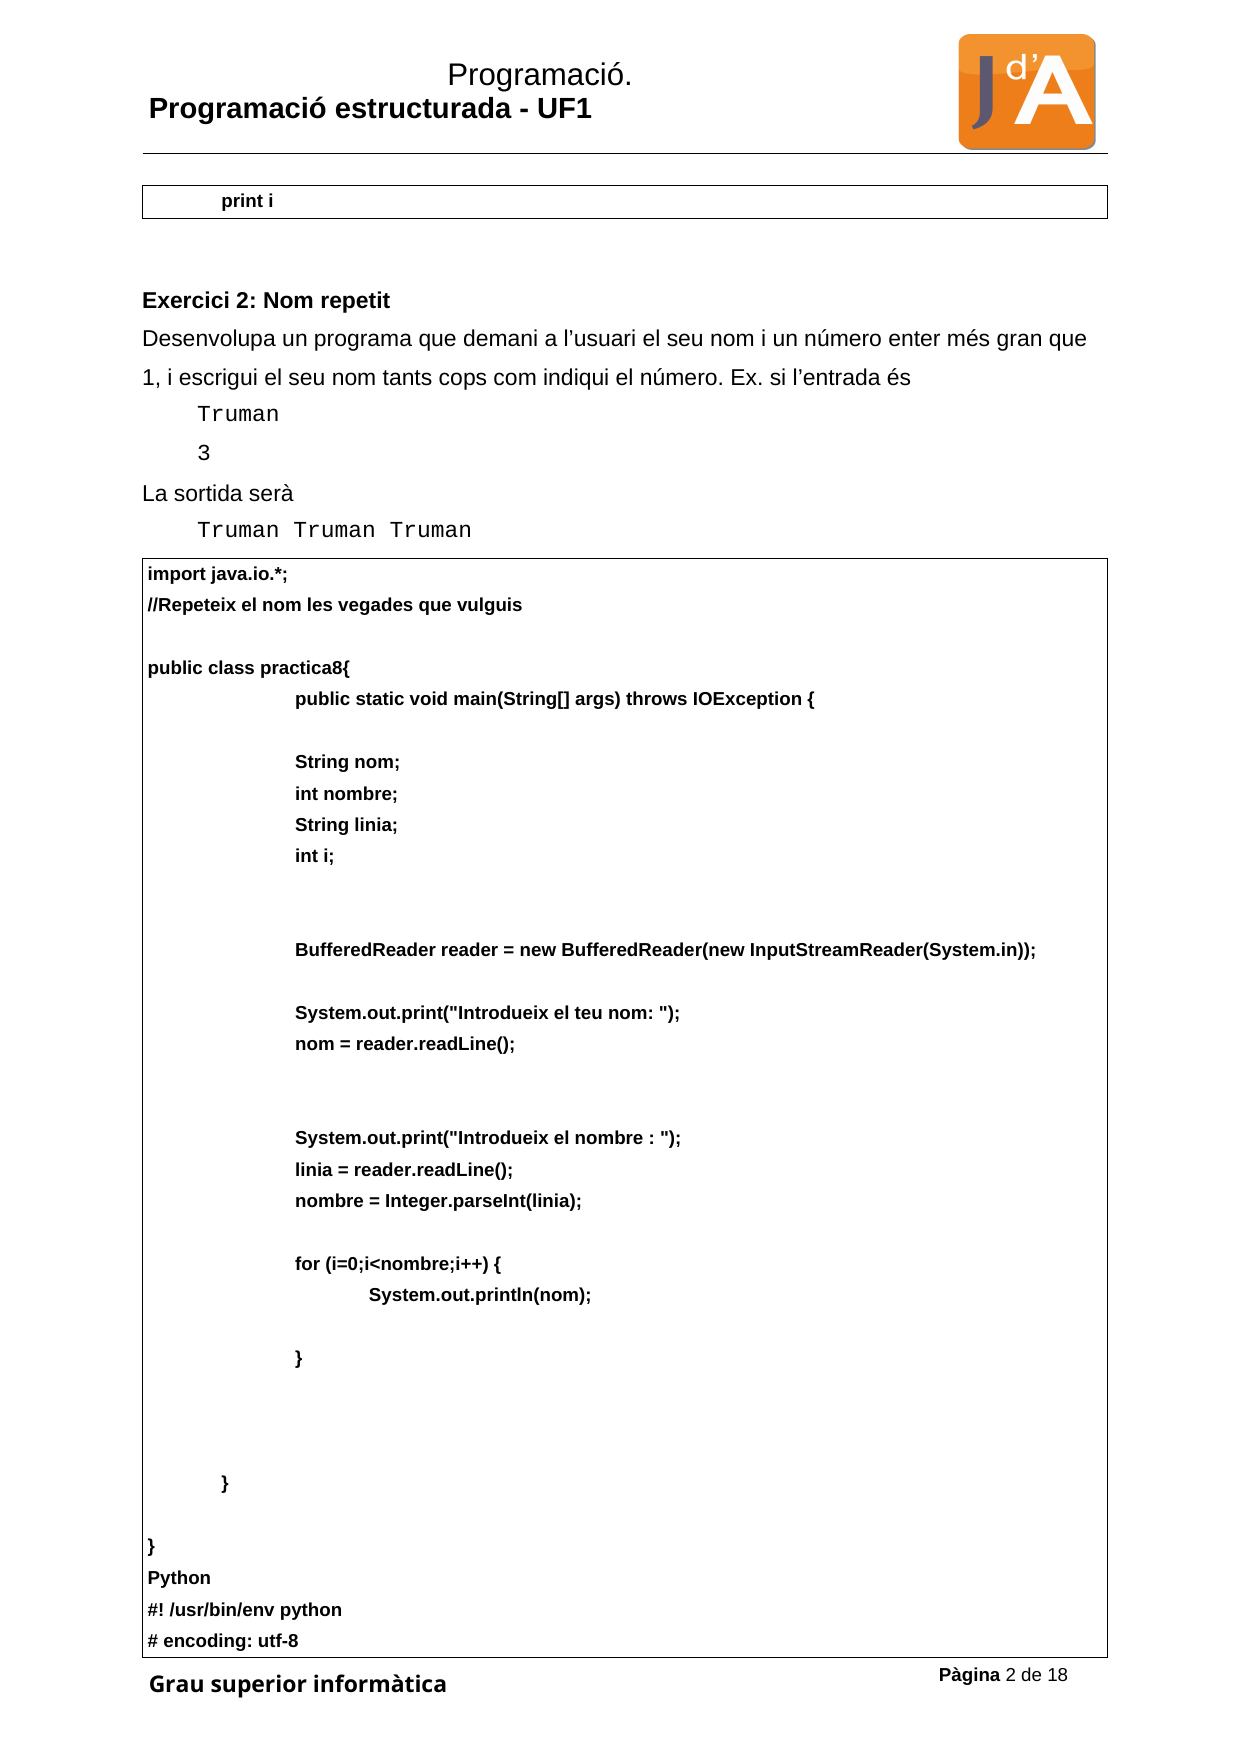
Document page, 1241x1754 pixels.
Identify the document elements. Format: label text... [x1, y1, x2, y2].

picture [958, 34, 1096, 150]
text 3 [142, 441, 1107, 467]
text Truman [142, 403, 1107, 428]
text Exercici 2: Nom repetit [142, 287, 1107, 313]
text La sortida serà [142, 480, 1107, 506]
table_cell Python #! /usr/bin/env python # encoding: utf-8 [143, 1562, 1107, 1657]
text Truman Truman Truman [142, 519, 1107, 545]
table_cell print i [143, 186, 1107, 217]
text Desenvolupa un programa que demani a l’usuari el seu nom i un número enter més gran que 1, i escrigui el seu nom tants cops com indiqui el número. Ex. si l’entrada és [142, 326, 1107, 390]
table_header import java.io.*; //Repeteix el nom les vegades que vulguis public class practica8{ public static void main(String[] args) throws IOException { String nom; int nombre; String linia; int i; BufferedReader reader = new BufferedReader(new InputStreamReader(System.in)); System.out.print("Introdueix el teu nom: "); nom = reader.readLine(); System.out.print("Introdueix el nombre : "); linia = reader.readLine(); nombre = Integer.parseInt(linia); for (i=0;i<nombre;i++) { System.out.println(nom); } } } [143, 559, 1107, 1562]
